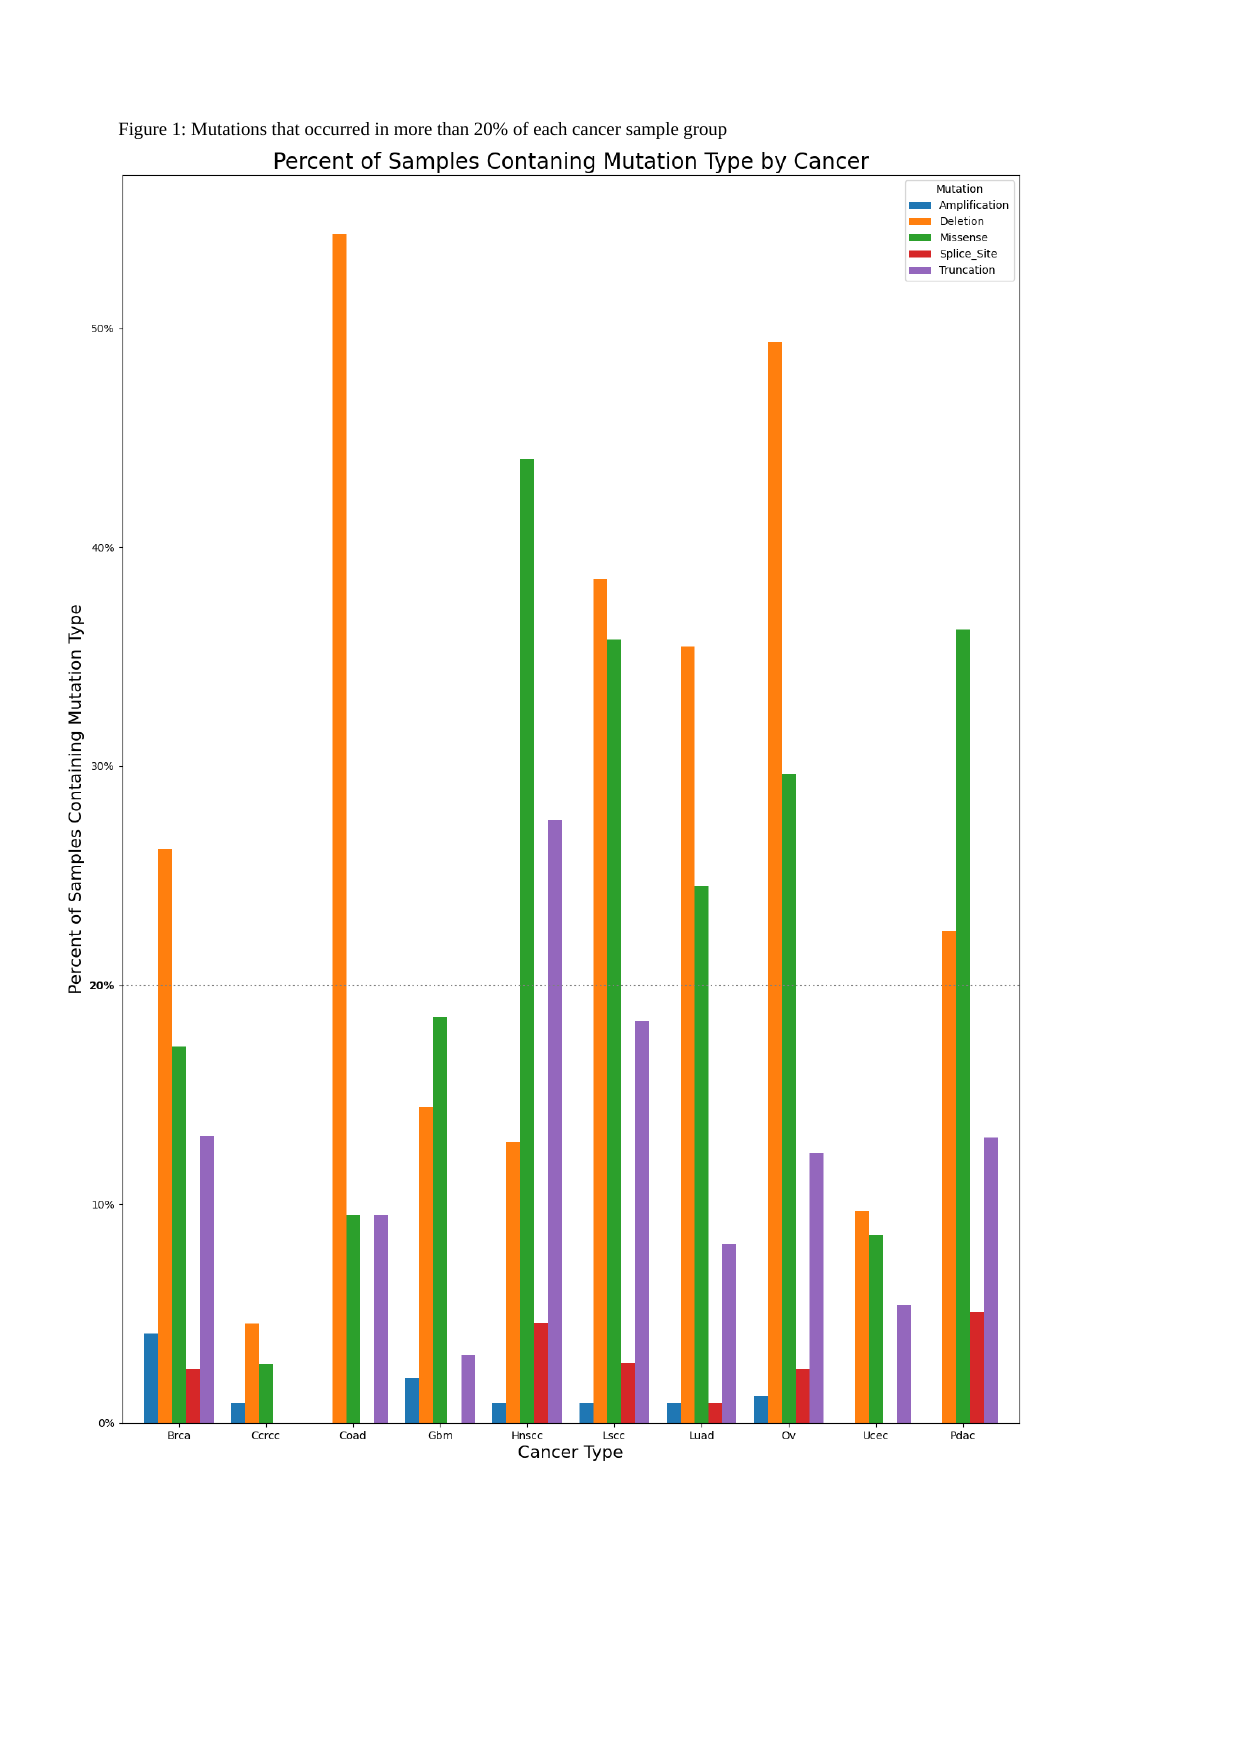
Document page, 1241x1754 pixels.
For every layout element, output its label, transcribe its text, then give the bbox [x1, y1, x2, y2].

text Figure 1: Mutations that occurred in more than 20% of each cancer sample group [118, 118, 1122, 140]
picture [60, 146, 1038, 1473]
